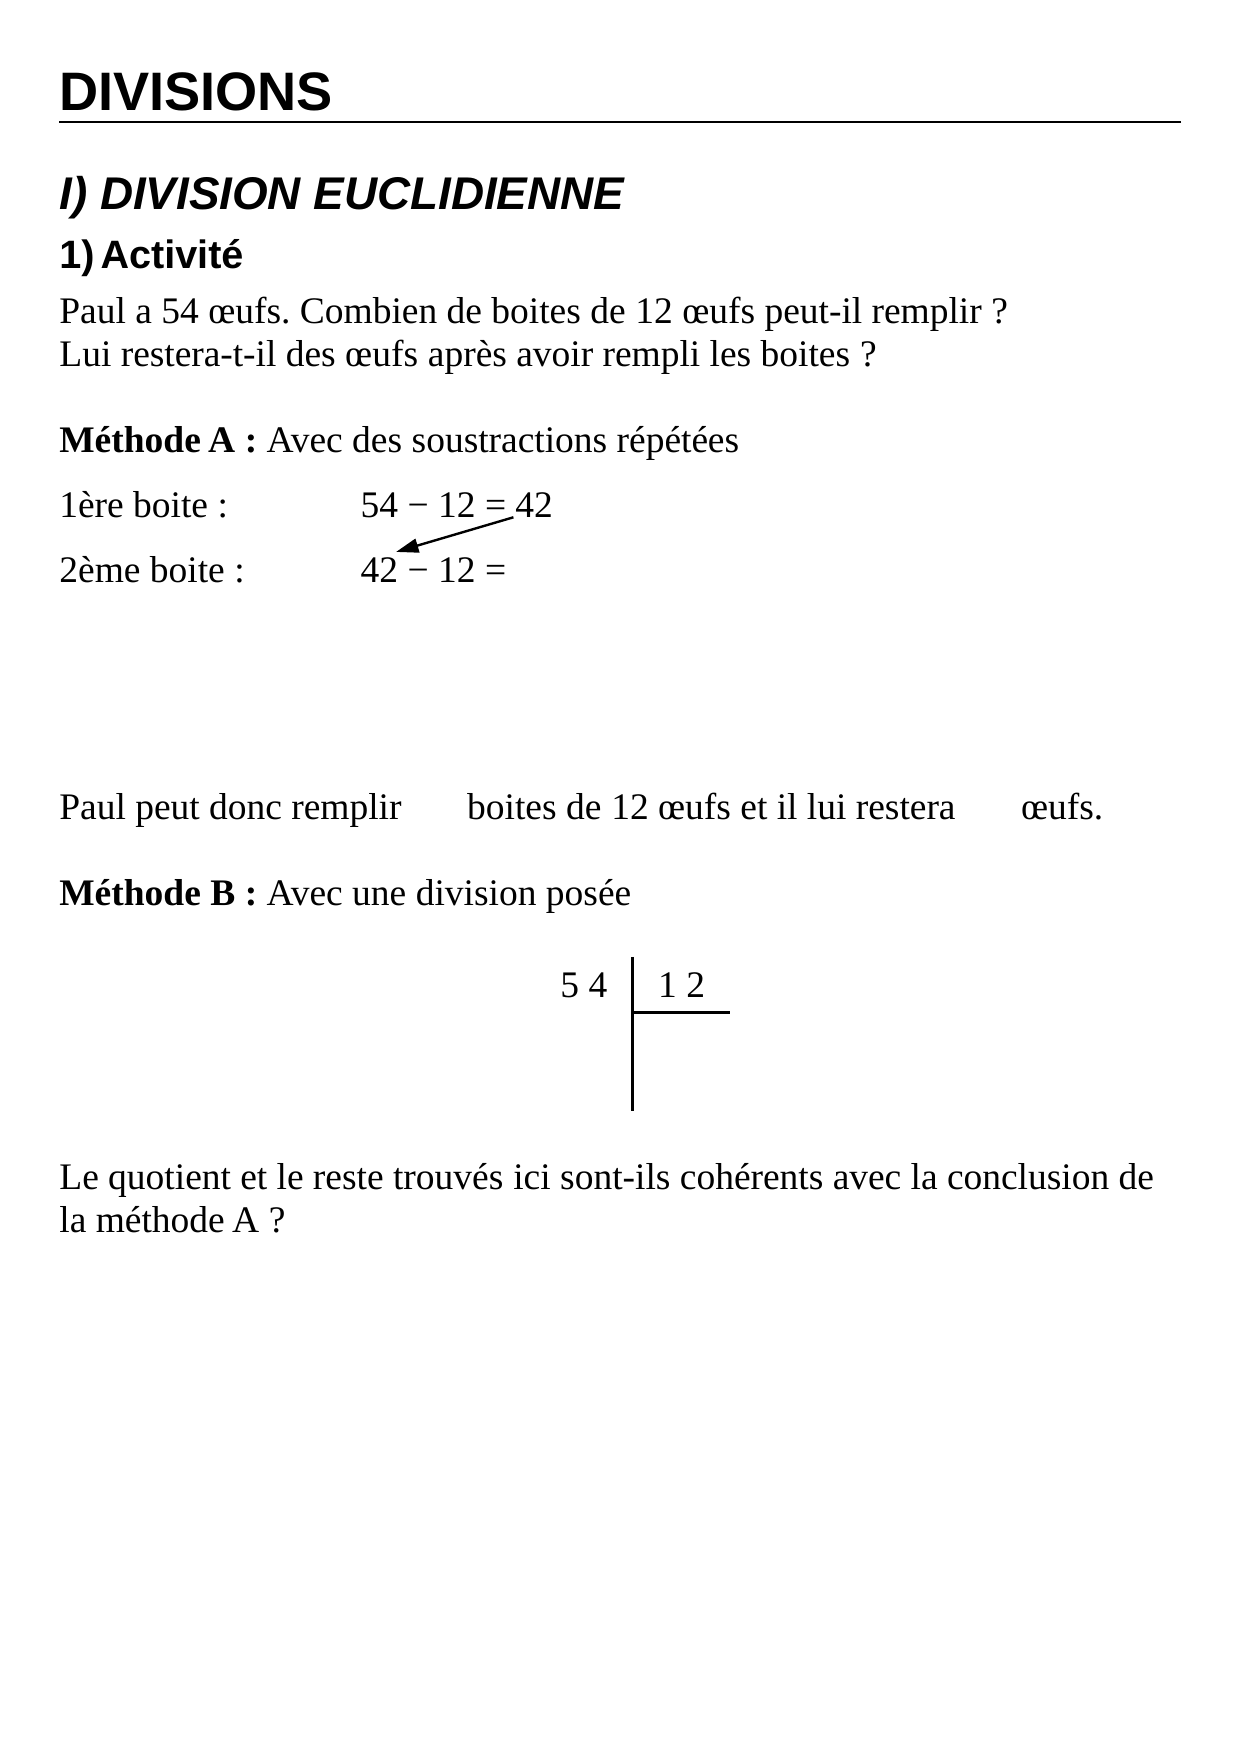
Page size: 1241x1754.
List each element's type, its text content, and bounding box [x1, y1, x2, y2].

text Divisions [59, 59, 1181, 121]
text Méthode B : Avec une division posée [59, 871, 1181, 914]
table_cell [535, 1011, 631, 1111]
table_header 1 2 [634, 957, 730, 1011]
text Le quotient et le reste trouvés ici sont-ils cohérents avec la conclusion de la méthode A ? [59, 1154, 1181, 1241]
text 2ème boite : 42 − 12 = [59, 547, 1181, 590]
table_cell [634, 1014, 730, 1111]
table_header 5 4 [535, 957, 631, 1011]
text Paul peut donc remplir boites de 12 œufs et il lui restera œufs. [59, 784, 1181, 827]
text Lui restera-t-il des œufs après avoir rempli les boites ? [59, 332, 1181, 375]
list division euclidienne [59, 167, 1181, 219]
list Activité [59, 231, 1181, 277]
text 1ère boite : 54 − 12 = 42 [59, 482, 1181, 526]
text Paul a 54 œufs. Combien de boites de 12 œufs peut-il remplir ? [59, 288, 1181, 332]
text Méthode A : Avec des soustractions répétées [59, 418, 1181, 461]
